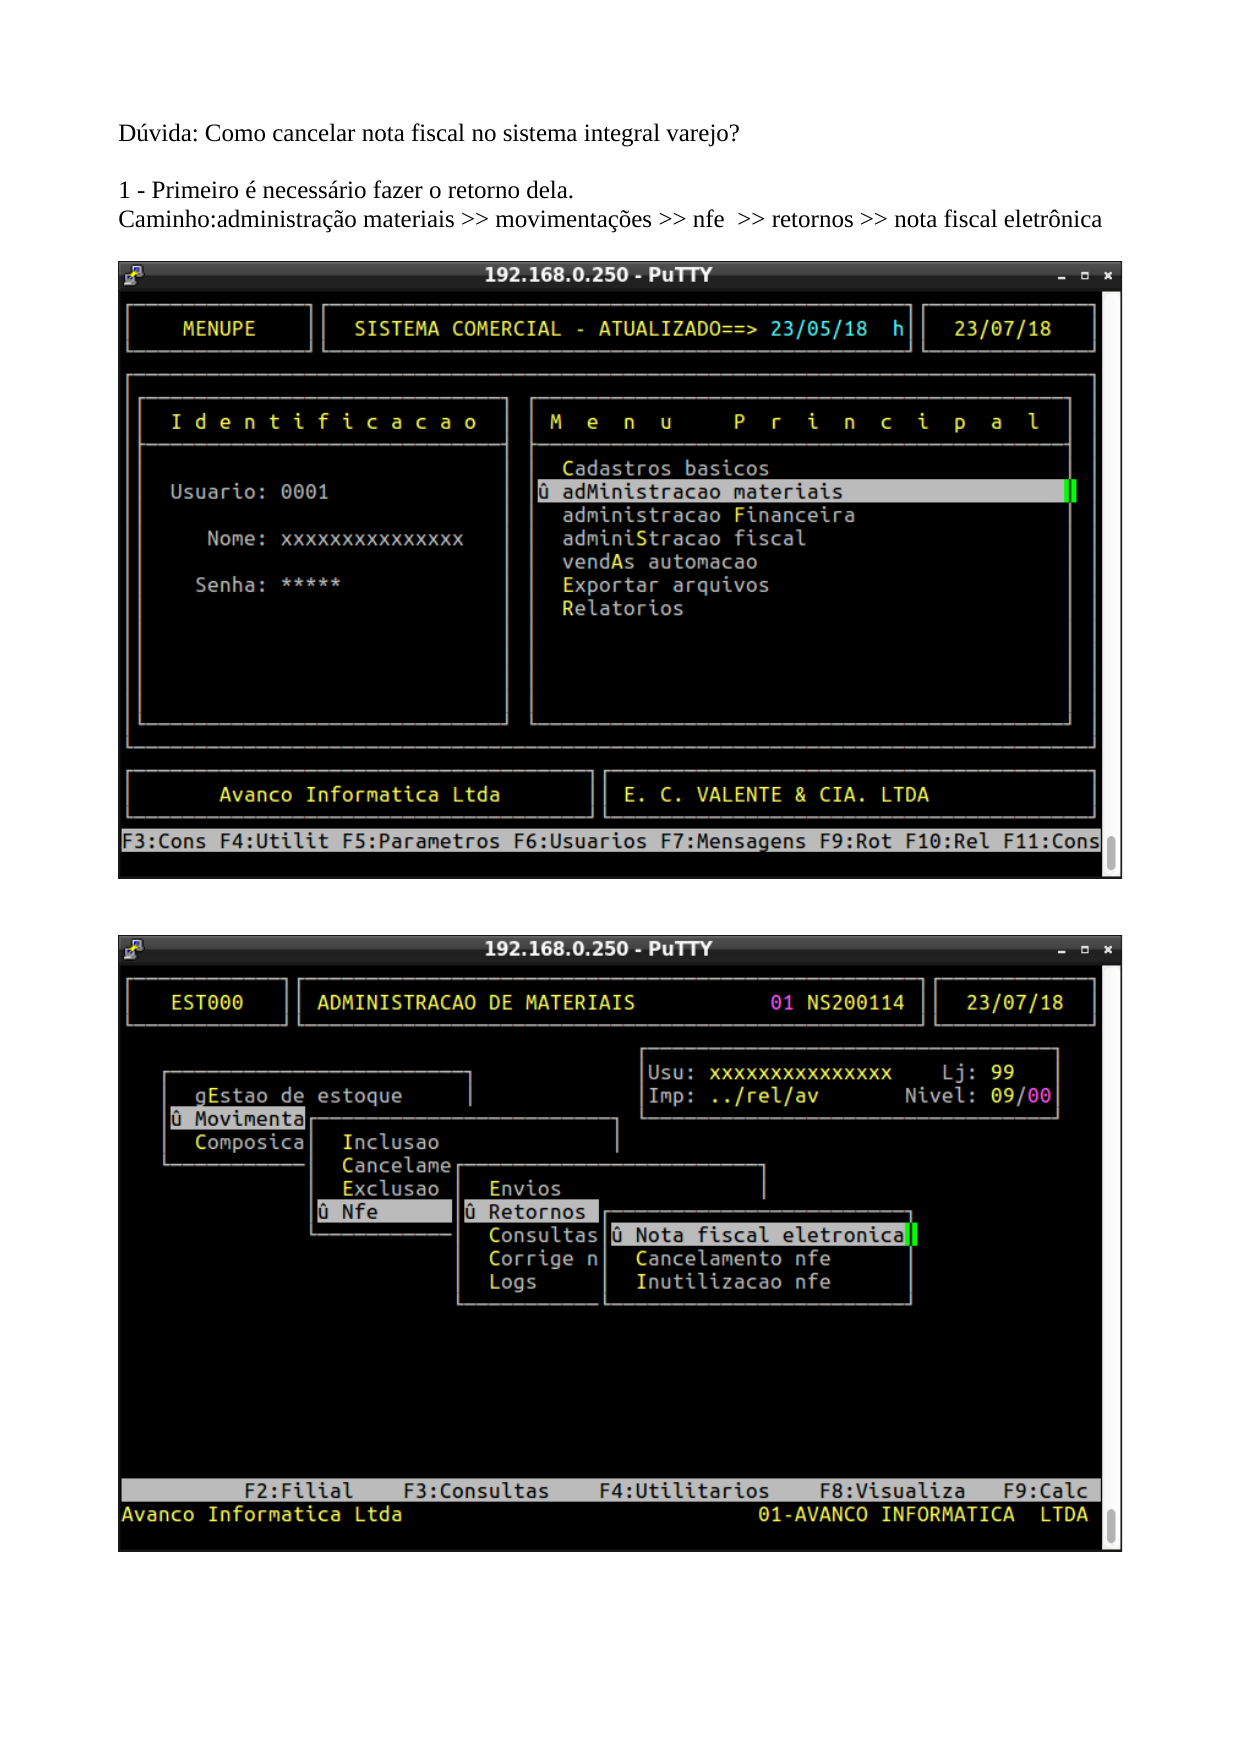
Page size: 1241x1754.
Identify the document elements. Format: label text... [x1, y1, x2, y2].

text 1 - Primeiro é necessário fazer o retorno dela. [118, 176, 1122, 204]
text Caminho:administração materiais >> movimentações >> nfe >> retornos >> nota fiscal eletrônica [118, 204, 1122, 233]
text Dúvida: Como cancelar nota fiscal no sistema integral varejo? [118, 118, 1122, 147]
picture [118, 935, 1123, 1552]
picture [118, 261, 1123, 879]
